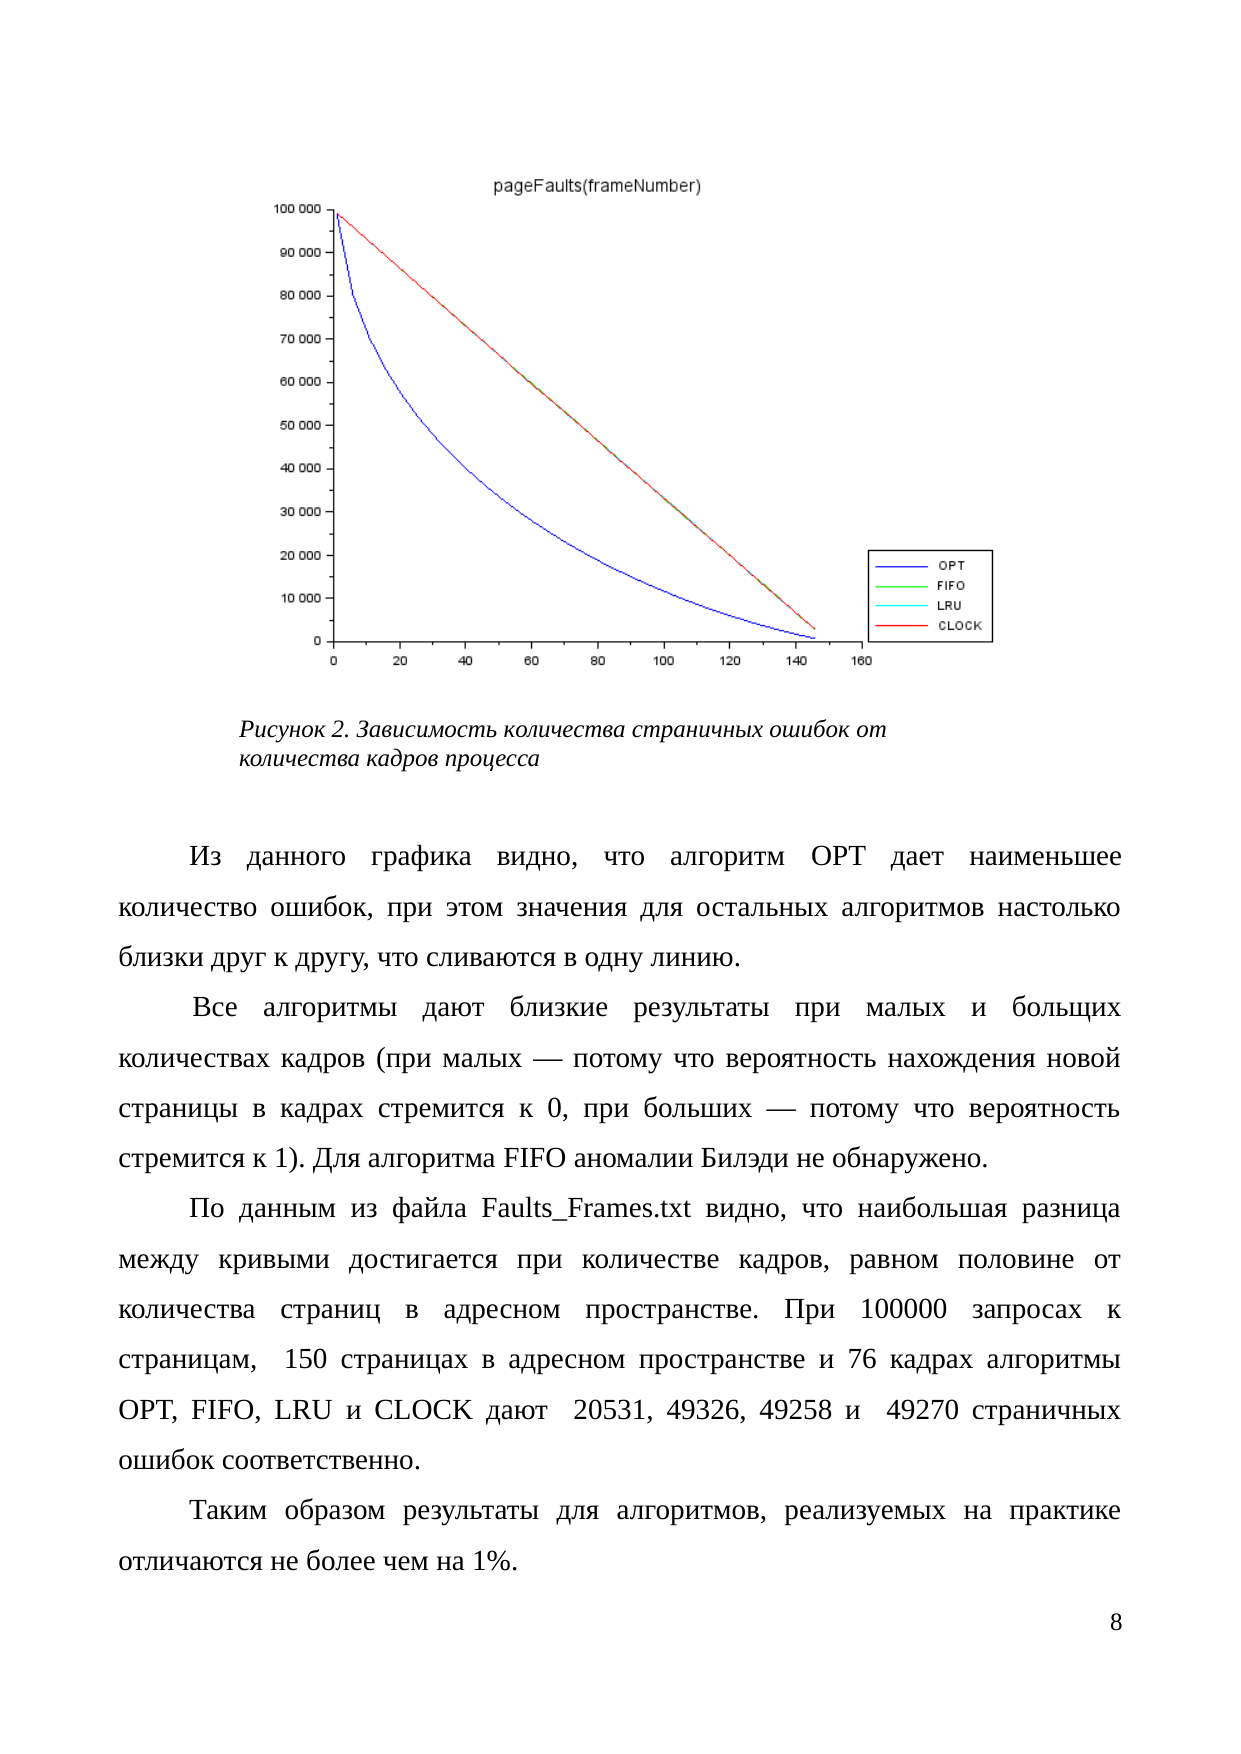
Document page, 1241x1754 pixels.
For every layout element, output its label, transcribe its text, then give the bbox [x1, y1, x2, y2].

text Все алгоритмы дают близкие результаты при малых и больщих количествах кадров (при малых — потому что вероятность нахождения новой страницы в кадрах стремится к 0, при больших — потому что вероятность стремится к 1). Для алгоритма FIFO аномалии Билэди не обнаружено. [118, 989, 1122, 1174]
text Рисунок 2. Зависимость количества страничных ошибок от количества кадров процесса [239, 714, 1001, 771]
text По данным из файла Faults_Frames.txt видно, что наибольшая разница между кривыми достигается при количестве кадров, равном половине от количества страниц в адресном пространстве. При 100000 запросах к страницам, 150 страницах в адресном пространстве и 76 кадрах алгоритмы OPT, FIFO, LRU и CLOCK дают 20531, 49326, 49258 и 49270 страничных ошибок соответственно. [118, 1191, 1122, 1476]
text Из данного графика видно, что алгоритм OPT дает наименьшее количество ошибок, при этом значения для остальных алгоритмов настолько близки друг к другу, что сливаются в одну линию. [118, 838, 1122, 973]
picture [238, 138, 1002, 714]
text Таким образом результаты для алгоритмов, реализуемых на практике отличаются не более чем на 1%. [118, 1492, 1122, 1576]
